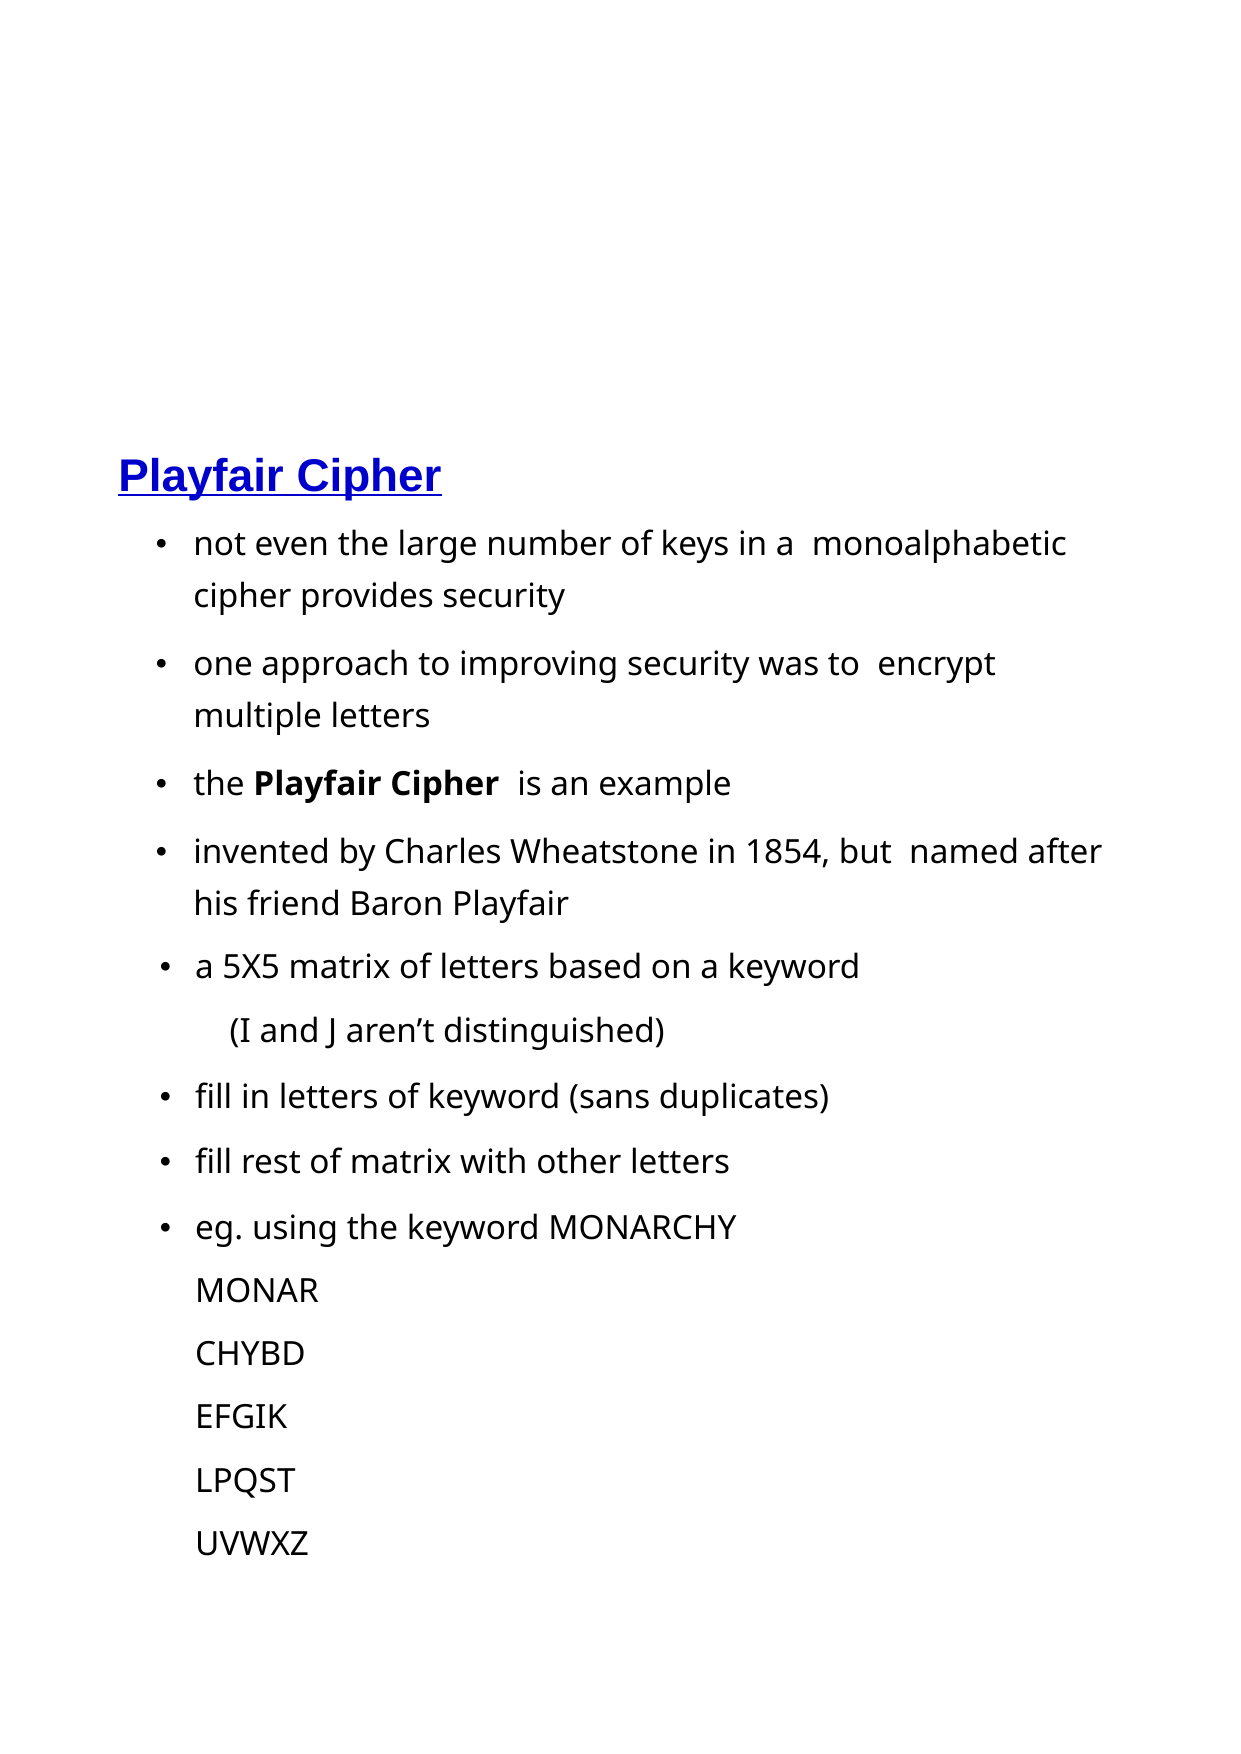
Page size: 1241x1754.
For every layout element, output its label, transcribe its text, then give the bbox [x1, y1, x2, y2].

list fill rest of matrix with other letters [159, 1138, 1122, 1184]
list eg. using the keyword MONARCHY [159, 1204, 1122, 1249]
list CHYBD [159, 1330, 1122, 1376]
list (I and J aren’t distinguished) [159, 1007, 1122, 1052]
list not even the large number of keys in a monoalphabetic cipher provides security [156, 520, 1122, 618]
list one approach to improving security was to encrypt multiple letters [156, 640, 1122, 738]
list a 5X5 matrix of letters based on a keyword [159, 943, 1122, 988]
text Playfair Cipher [118, 448, 1122, 501]
list LPQST [159, 1456, 1122, 1502]
list MONAR [159, 1267, 1122, 1312]
list UVWXZ [159, 1519, 1122, 1565]
list the Playfair Cipher is an example [156, 760, 1122, 805]
list invented by Charles Wheatstone in 1854, but named after his friend Baron Playfair [156, 828, 1122, 925]
list fill in letters of keyword (sans duplicates) [159, 1072, 1122, 1118]
list EFGIK [159, 1393, 1122, 1439]
